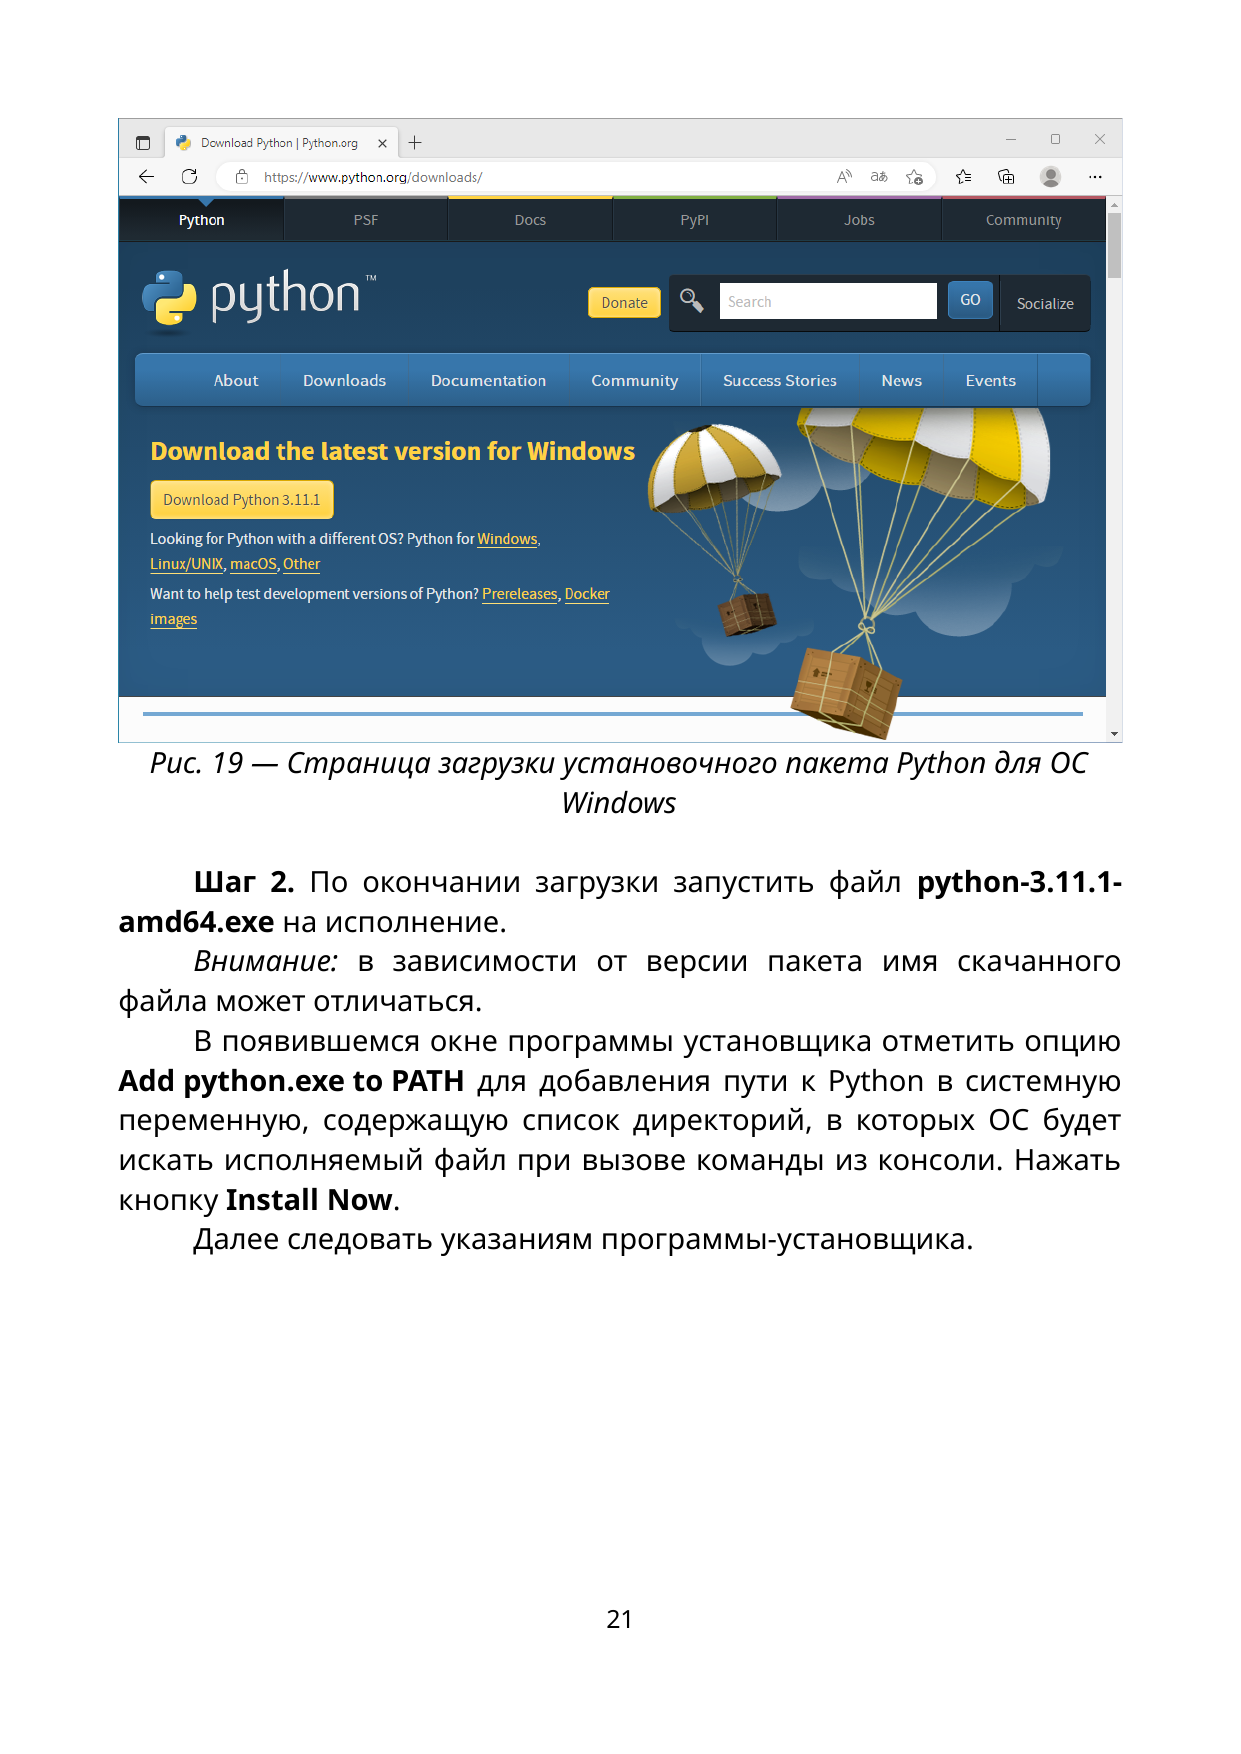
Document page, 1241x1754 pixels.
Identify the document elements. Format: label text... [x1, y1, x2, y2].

text Далее следовать указаниям программы-установщика. [118, 1218, 1122, 1258]
picture [118, 118, 1123, 743]
text Шаг 2. По окончании загрузки запустить файл python-3.11.1-amd64.exe на исполнение. [118, 861, 1122, 941]
text В появившемся окне программы установщика отметить опцию Add python.exe to PATH для добавления пути к Python в системную переменную, содержащую список директорий, в которых ОС будет искать исполняемый файл при вызове команды из консоли. Нажать кнопку Install Now. [118, 1020, 1122, 1218]
text Внимание: в зависимости от версии пакета имя скачанного файла может отличаться. [118, 941, 1122, 1020]
text Рис. 19 — Страница загрузки установочного пакета Python для ОС Windows [118, 743, 1122, 822]
